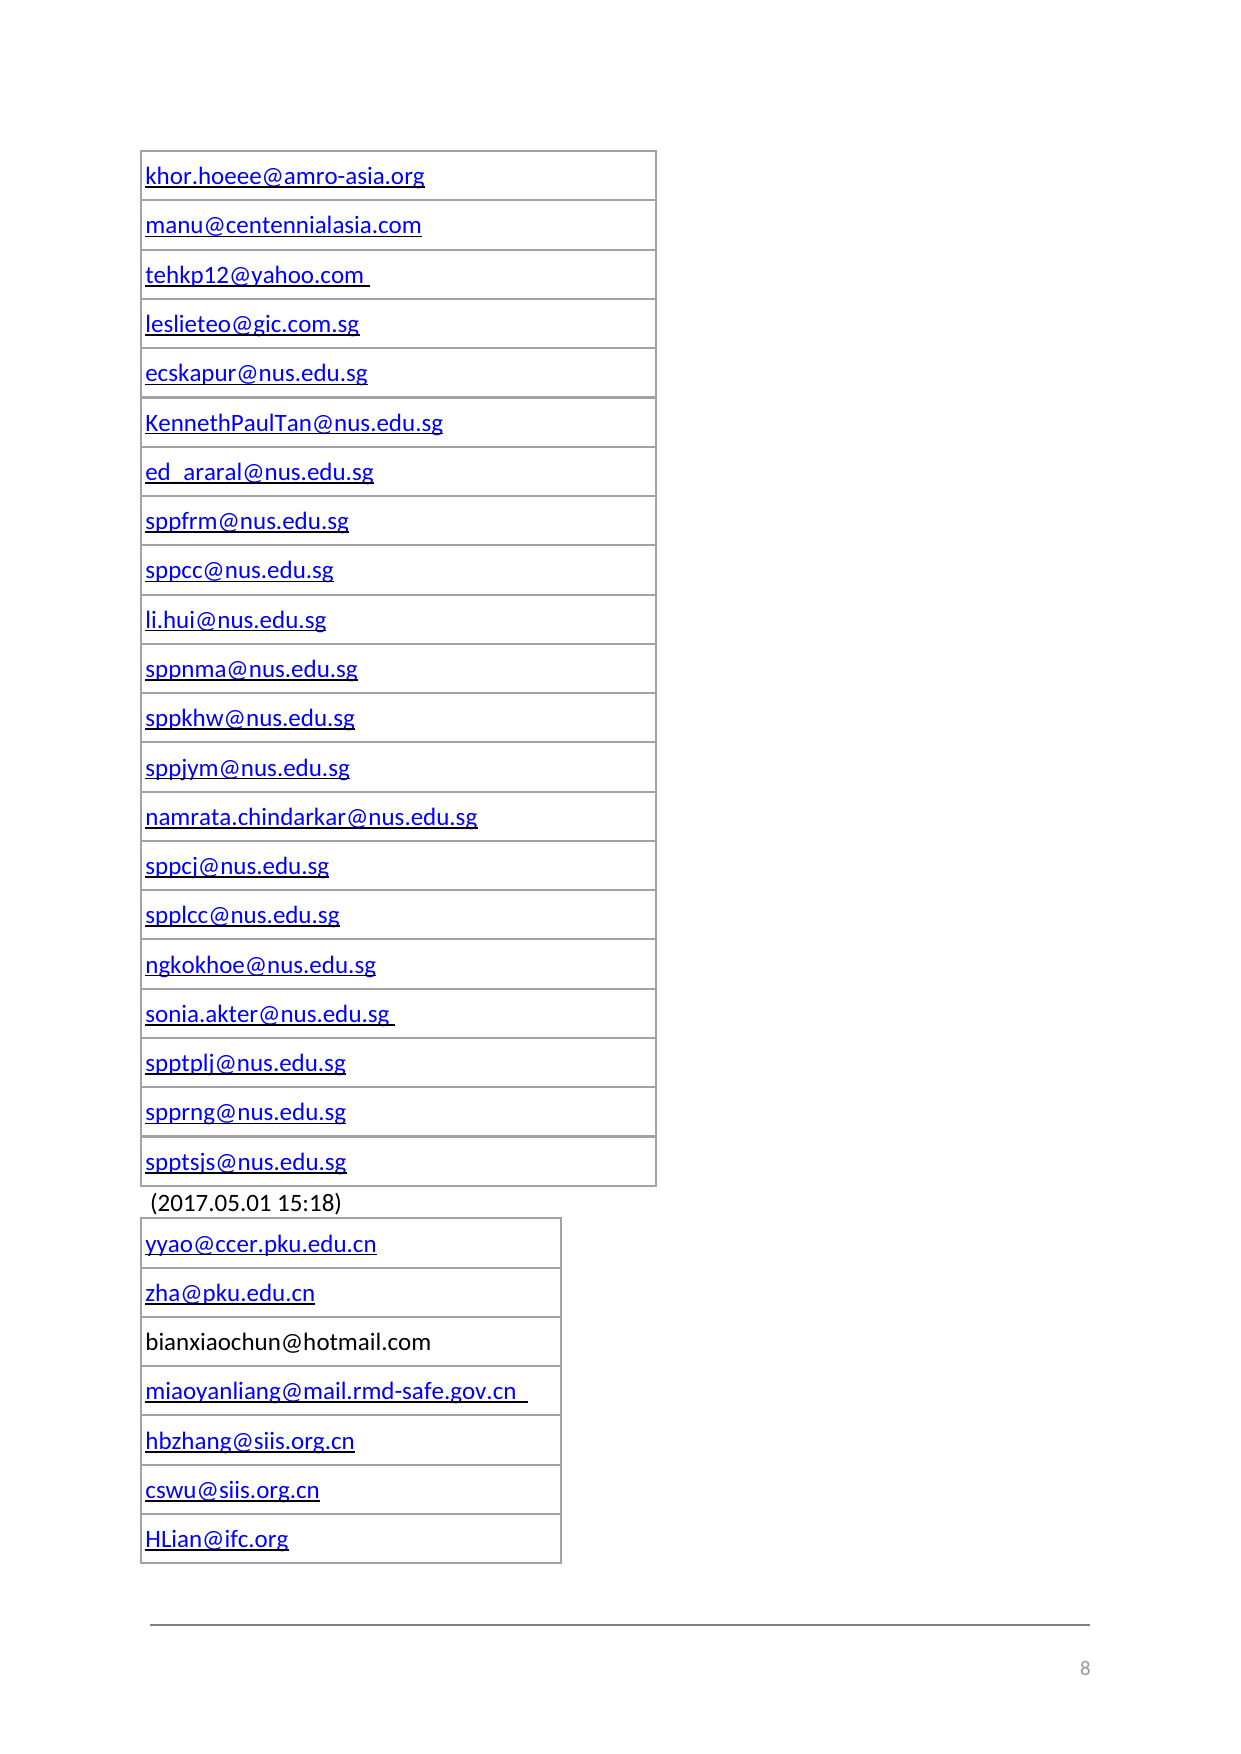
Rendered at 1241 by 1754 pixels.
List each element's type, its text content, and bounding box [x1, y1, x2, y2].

text (2017.05.01 15:18) [150, 1187, 1090, 1217]
table_cell ecskapur@nus.edu.sg [142, 349, 655, 396]
table_cell sppjym@nus.edu.sg [142, 743, 655, 791]
table_cell miaoyanliang@mail.rmd-safe.gov.cn [142, 1367, 560, 1414]
table_cell spprng@nus.edu.sg [142, 1088, 655, 1135]
table_cell sonia.akter@nus.edu.sg [142, 990, 655, 1037]
table_cell sppfrm@nus.edu.sg [142, 497, 655, 544]
table_cell spptsjs@nus.edu.sg [142, 1138, 655, 1185]
table_cell li.hui@nus.edu.sg [142, 596, 655, 643]
table_cell HLian@ifc.org [142, 1515, 560, 1562]
table_cell namrata.chindarkar@nus.edu.sg [142, 793, 655, 840]
table_cell sppcj@nus.edu.sg [142, 842, 655, 889]
table_cell zha@pku.edu.cn [142, 1269, 560, 1316]
table_cell spptplj@nus.edu.sg [142, 1039, 655, 1086]
table_cell sppnma@nus.edu.sg [142, 645, 655, 692]
table_cell cswu@siis.org.cn [142, 1466, 560, 1513]
table_header yyao@ccer.pku.edu.cn [142, 1219, 560, 1267]
table_cell spplcc@nus.edu.sg [142, 891, 655, 938]
table_cell KennethPaulTan@nus.edu.sg [142, 399, 655, 446]
table_cell manu@centennialasia.com [142, 201, 655, 248]
table_cell hbzhang@siis.org.cn [142, 1416, 560, 1464]
table_cell leslieteo@gic.com.sg [142, 300, 655, 347]
table_cell khor.hoeee@amro-asia.org [142, 152, 655, 199]
table_cell tehkp12@yahoo.com [142, 251, 655, 298]
table_cell bianxiaochun@hotmail.com [142, 1318, 560, 1365]
table_cell sppcc@nus.edu.sg [142, 546, 655, 593]
table_cell ngkokhoe@nus.edu.sg [142, 940, 655, 988]
table_cell sppkhw@nus.edu.sg [142, 694, 655, 741]
table_cell ed_araral@nus.edu.sg [142, 448, 655, 495]
